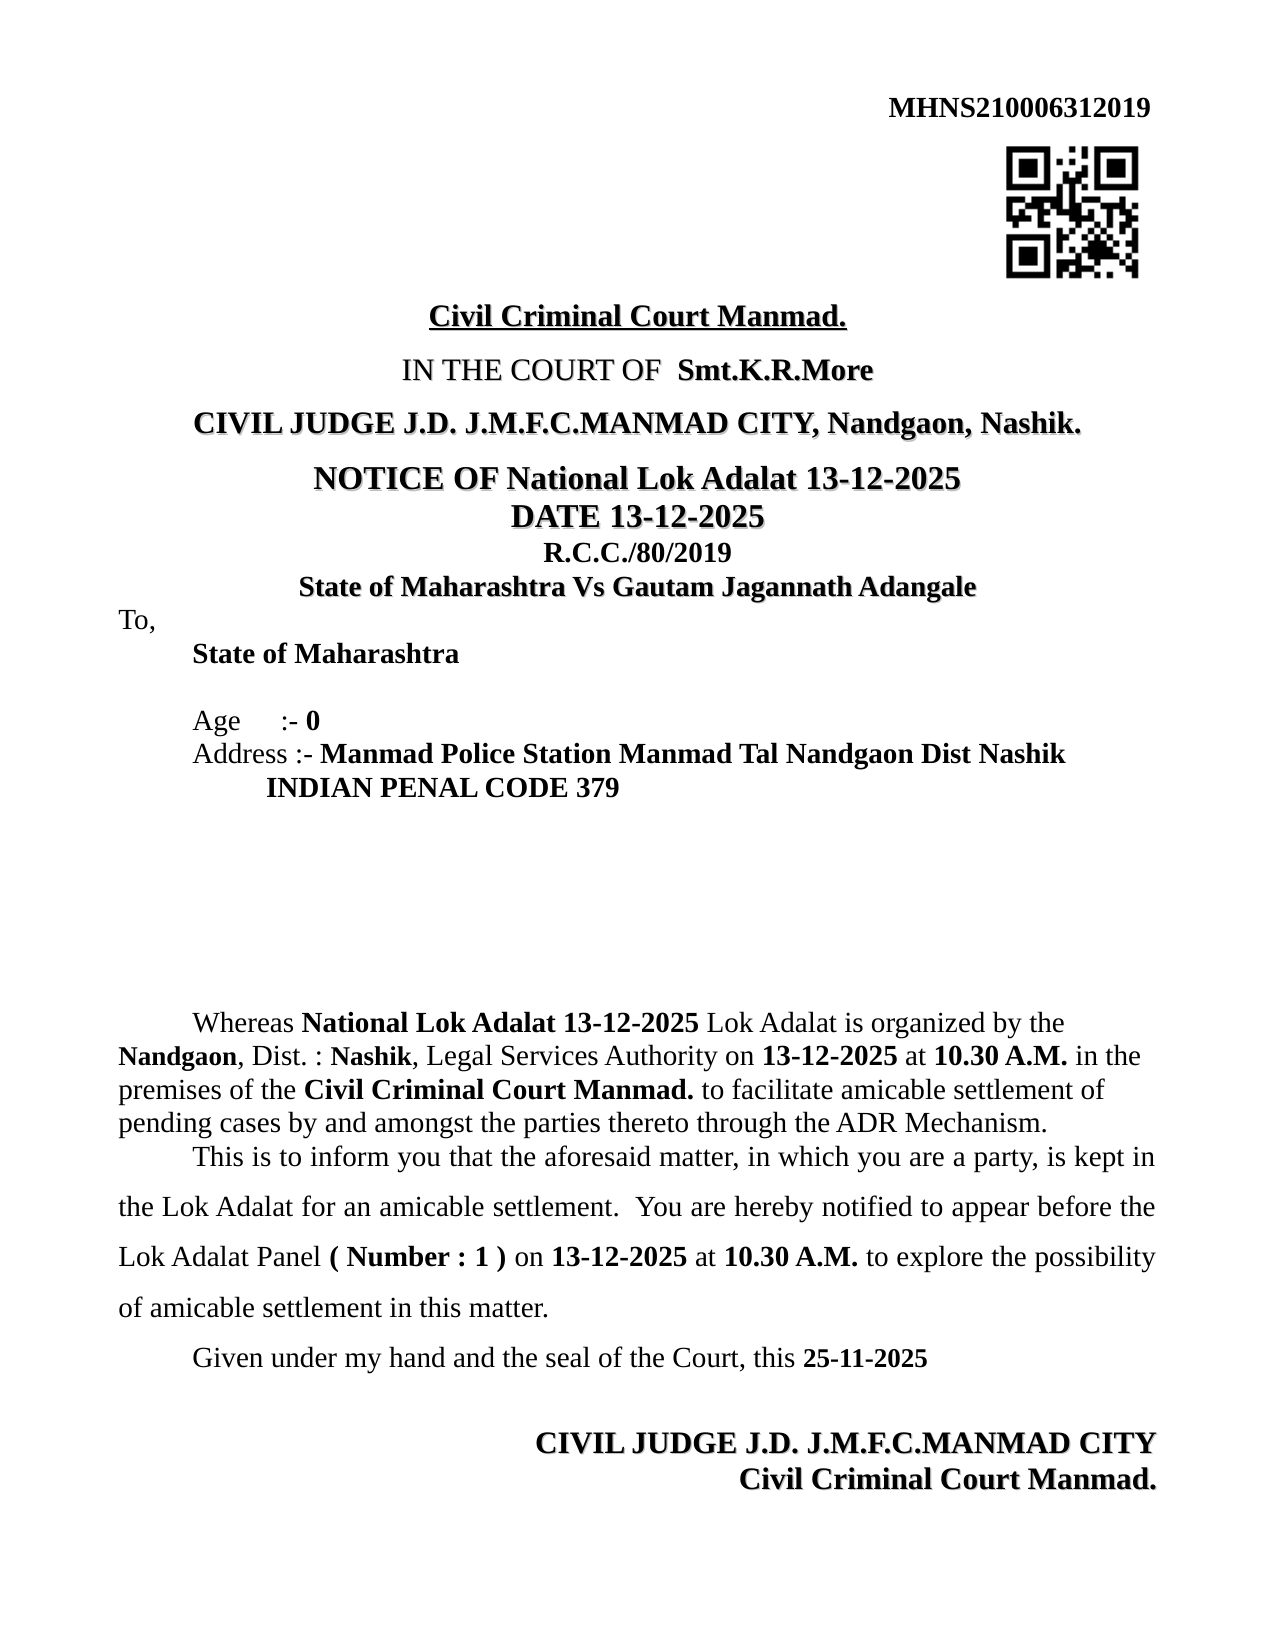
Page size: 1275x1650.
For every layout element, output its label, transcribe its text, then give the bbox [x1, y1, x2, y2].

text Civil Criminal Court Manmad. [118, 1460, 1157, 1496]
text Given under my hand and the seal of the Court, this 25-11-2025 [118, 1340, 1157, 1374]
text State of Maharashtra Vs Gautam Jagannath Adangale [118, 569, 1157, 602]
text State of Maharashtra [118, 636, 1157, 669]
picture [994, 134, 1151, 291]
text DATE 13-12-2025 [118, 497, 1157, 535]
text Civil Criminal Court Manmad. [118, 297, 1157, 333]
text CIVIL JUDGE J.D. J.M.F.C.MANMAD CITY, Nandgaon, Nashik. [118, 404, 1157, 441]
table_header MHNS210006312019 [864, 85, 1156, 129]
text INDIAN PENAL CODE 379 [118, 770, 1157, 803]
text NOTICE OF National Lok Adalat 13-12-2025 [118, 458, 1157, 497]
text CIVIL JUDGE J.D. J.M.F.C.MANMAD CITY [118, 1424, 1157, 1460]
text IN THE COURT OF Smt.K.R.More [118, 351, 1157, 387]
text Address :- Manmad Police Station Manmad Tal Nandgaon Dist Nashik [118, 736, 1157, 770]
text To, [118, 602, 1157, 636]
table_cell [864, 130, 1156, 297]
text This is to inform you that the aforesaid matter, in which you are a party, is kept in the Lok Adalat for an amicable settlement. You are hereby notified to appear before the Lok Adalat Panel ( Number : 1 ) on 13-12-2025 at 10.30 A.M. to explore the possibility of amicable settlement in this matter. [118, 1139, 1157, 1323]
text Age :- 0 [118, 703, 1157, 736]
text Whereas National Lok Adalat 13-12-2025 Lok Adalat is organized by the Nandgaon, Dist. : Nashik, Legal Services Authority on 13-12-2025 at 10.30 A.M. in the premises of the Civil Criminal Court Manmad. to facilitate amicable settlement of pending cases by and amongst the parties thereto through the ADR Mechanism. [118, 1005, 1157, 1139]
text R.C.C./80/2019 [118, 535, 1157, 569]
